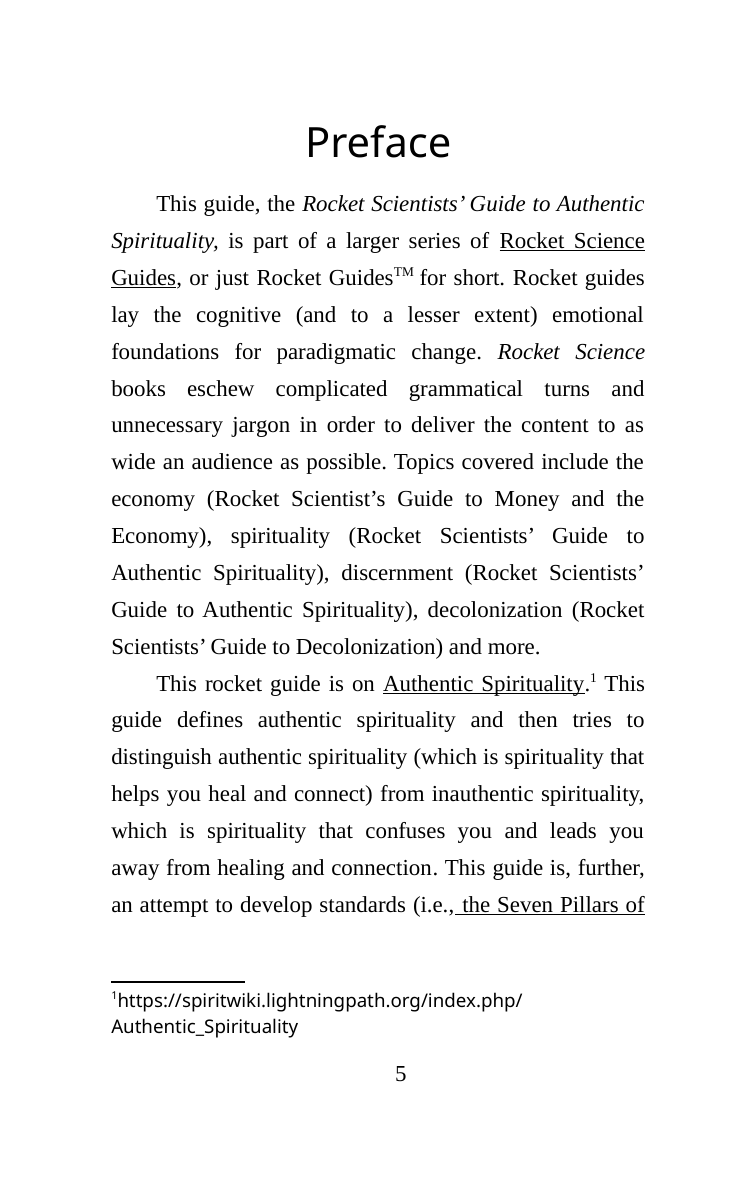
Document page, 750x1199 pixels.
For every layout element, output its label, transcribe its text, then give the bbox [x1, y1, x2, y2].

subtitle Preface [111, 112, 645, 169]
text This guide, the Rocket Scientists’ Guide to Authentic Spirituality, is part of a larger series of Rocket Science Guides, or just Rocket GuidesTM for short. Rocket guides lay the cognitive (and to a lesser extent) emotional foundations for paradigmatic change. Rocket Science books eschew complicated grammatical turns and unnecessary jargon in order to deliver the content to as wide an audience as possible. Topics covered include the economy (Rocket Scientist’s Guide to Money and the Economy), spirituality (Rocket Scientists’ Guide to Authentic Spirituality), discernment (Rocket Scientists’ Guide to Authentic Spirituality), decolonization (Rocket Scientists’ Guide to Decolonization) and more. [111, 190, 645, 659]
text https://spiritwiki.lightningpath.org/index.php/Authentic_Spirituality [111, 988, 645, 1039]
text This rocket guide is on Authentic Spirituality. This guide defines authentic spirituality and then tries to distinguish authentic spirituality (which is spirituality that helps you heal and connect) from inauthentic spirituality, which is spirituality that confuses you and leads you away from healing and connection. This guide is, further, an attempt to develop standards (i.e., the Seven Pillars of [111, 670, 645, 917]
